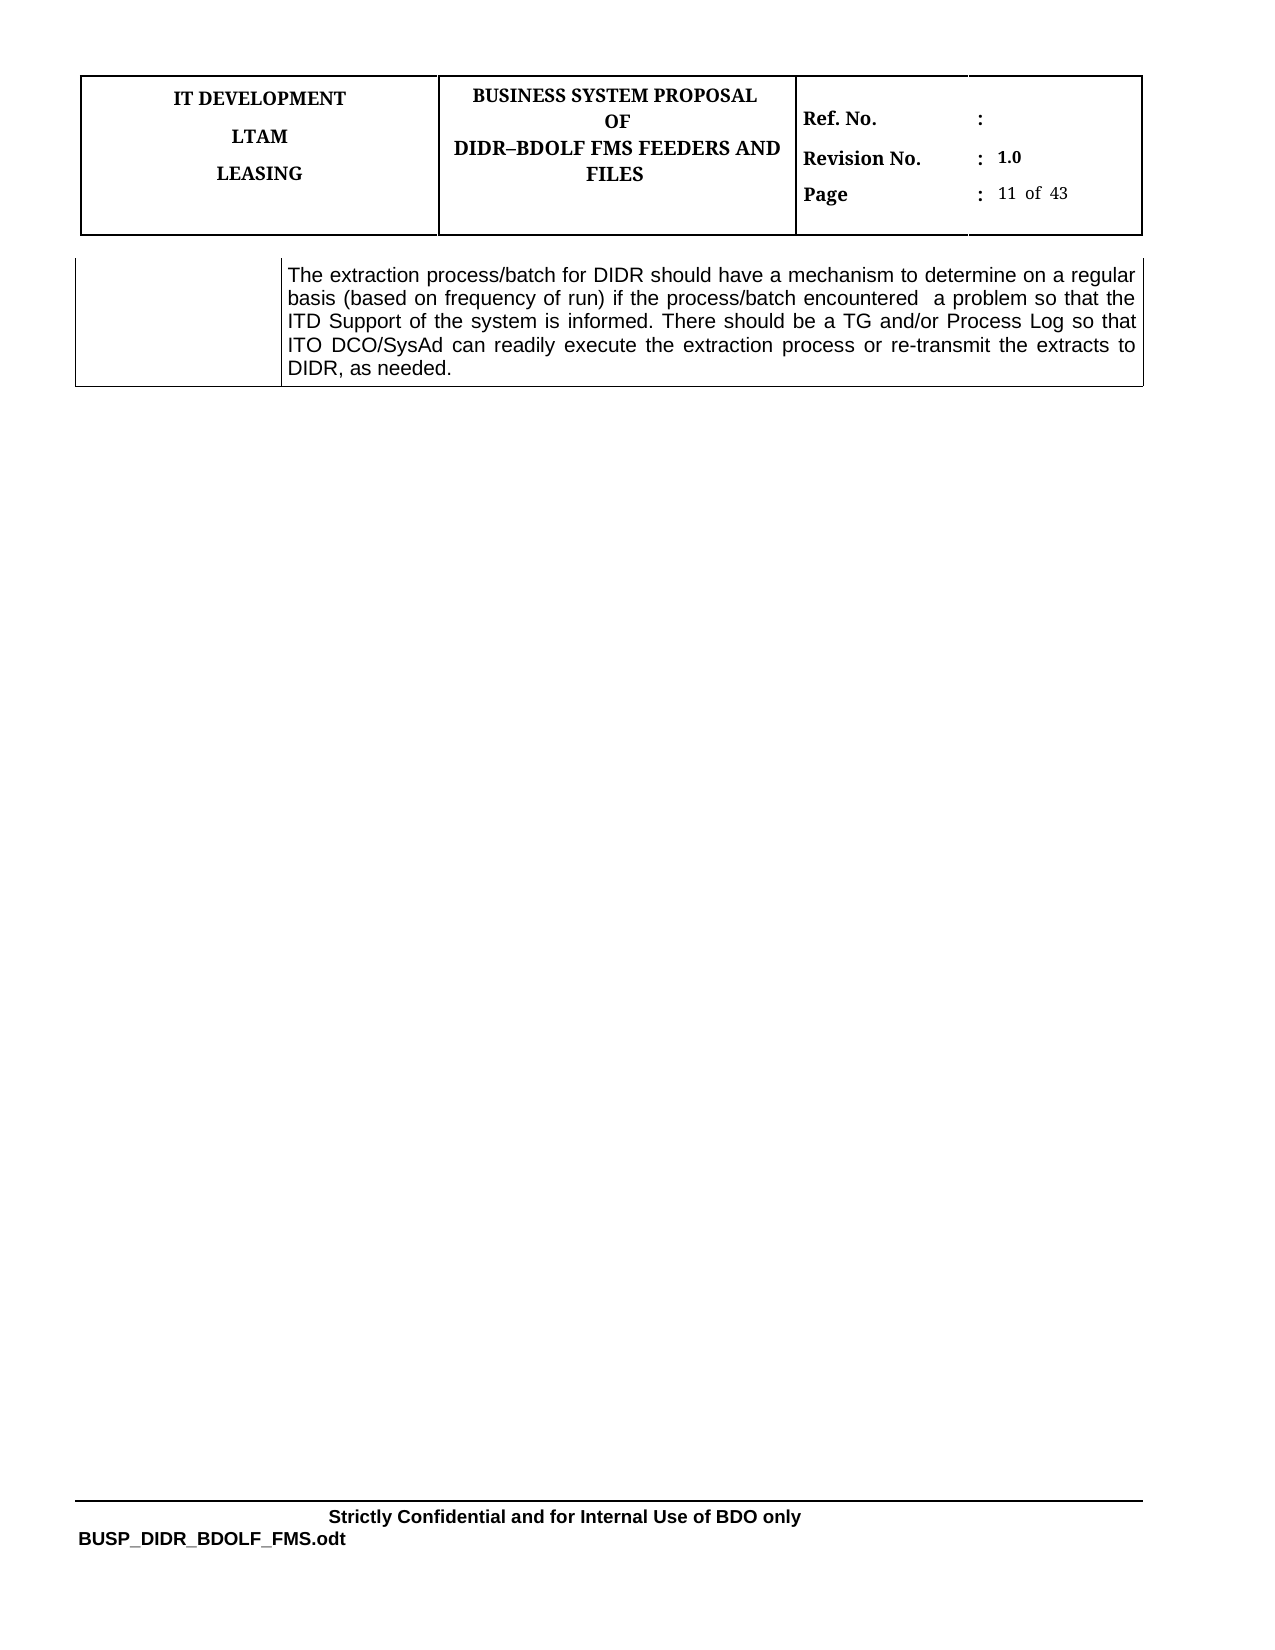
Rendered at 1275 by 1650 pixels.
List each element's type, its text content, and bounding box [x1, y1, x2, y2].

table_cell The extraction process/batch for DIDR should have a mechanism to determine on a regular basis (based on frequency of run) if the process/batch encountered a problem so that the ITD Support of the system is informed. There should be a TG and/or Process Log so that ITO DCO/SysAd can readily execute the extraction process or re-transmit the extracts to DIDR, as needed. [282, 258, 1143, 386]
table_cell [76, 258, 281, 386]
